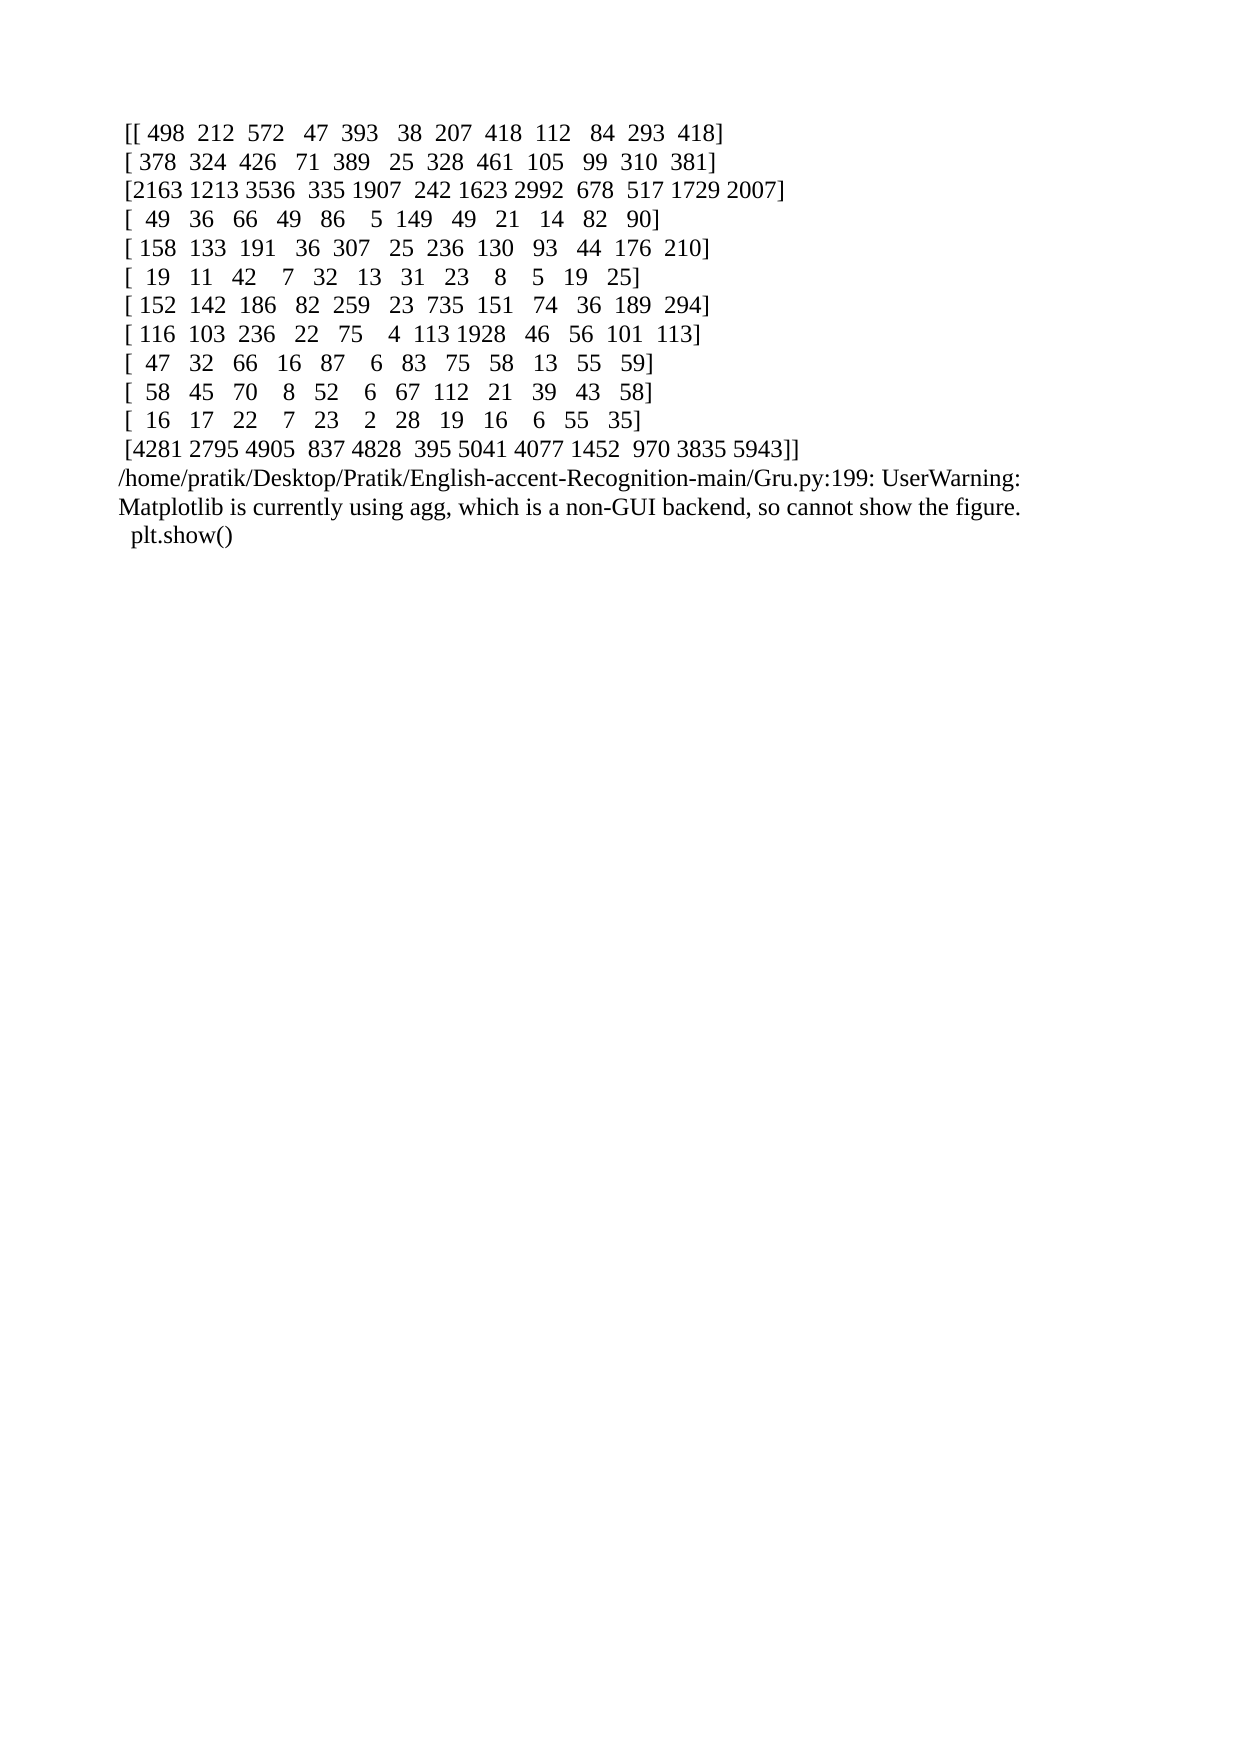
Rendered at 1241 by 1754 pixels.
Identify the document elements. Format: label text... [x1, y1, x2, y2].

text [ 49 36 66 49 86 5 149 49 21 14 82 90] [118, 204, 1122, 233]
text [ 378 324 426 71 389 25 328 461 105 99 310 381] [118, 147, 1122, 176]
text [ 58 45 70 8 52 6 67 112 21 39 43 58] [118, 377, 1122, 406]
text plt.show() [118, 521, 1122, 549]
text [[ 498 212 572 47 393 38 207 418 112 84 293 418] [118, 118, 1122, 147]
text [ 152 142 186 82 259 23 735 151 74 36 189 294] [118, 291, 1122, 319]
text [ 16 17 22 7 23 2 28 19 16 6 55 35] [118, 406, 1122, 434]
text [ 158 133 191 36 307 25 236 130 93 44 176 210] [118, 233, 1122, 262]
text /home/pratik/Desktop/Pratik/English-accent-Recognition-main/Gru.py:199: UserWarning: Matplotlib is currently using agg, which is a non-GUI backend, so cannot show the figure. [118, 463, 1122, 521]
text [ 47 32 66 16 87 6 83 75 58 13 55 59] [118, 348, 1122, 377]
text [2163 1213 3536 335 1907 242 1623 2992 678 517 1729 2007] [118, 176, 1122, 204]
text [4281 2795 4905 837 4828 395 5041 4077 1452 970 3835 5943]] [118, 434, 1122, 463]
text [ 116 103 236 22 75 4 113 1928 46 56 101 113] [118, 319, 1122, 348]
text [ 19 11 42 7 32 13 31 23 8 5 19 25] [118, 262, 1122, 291]
